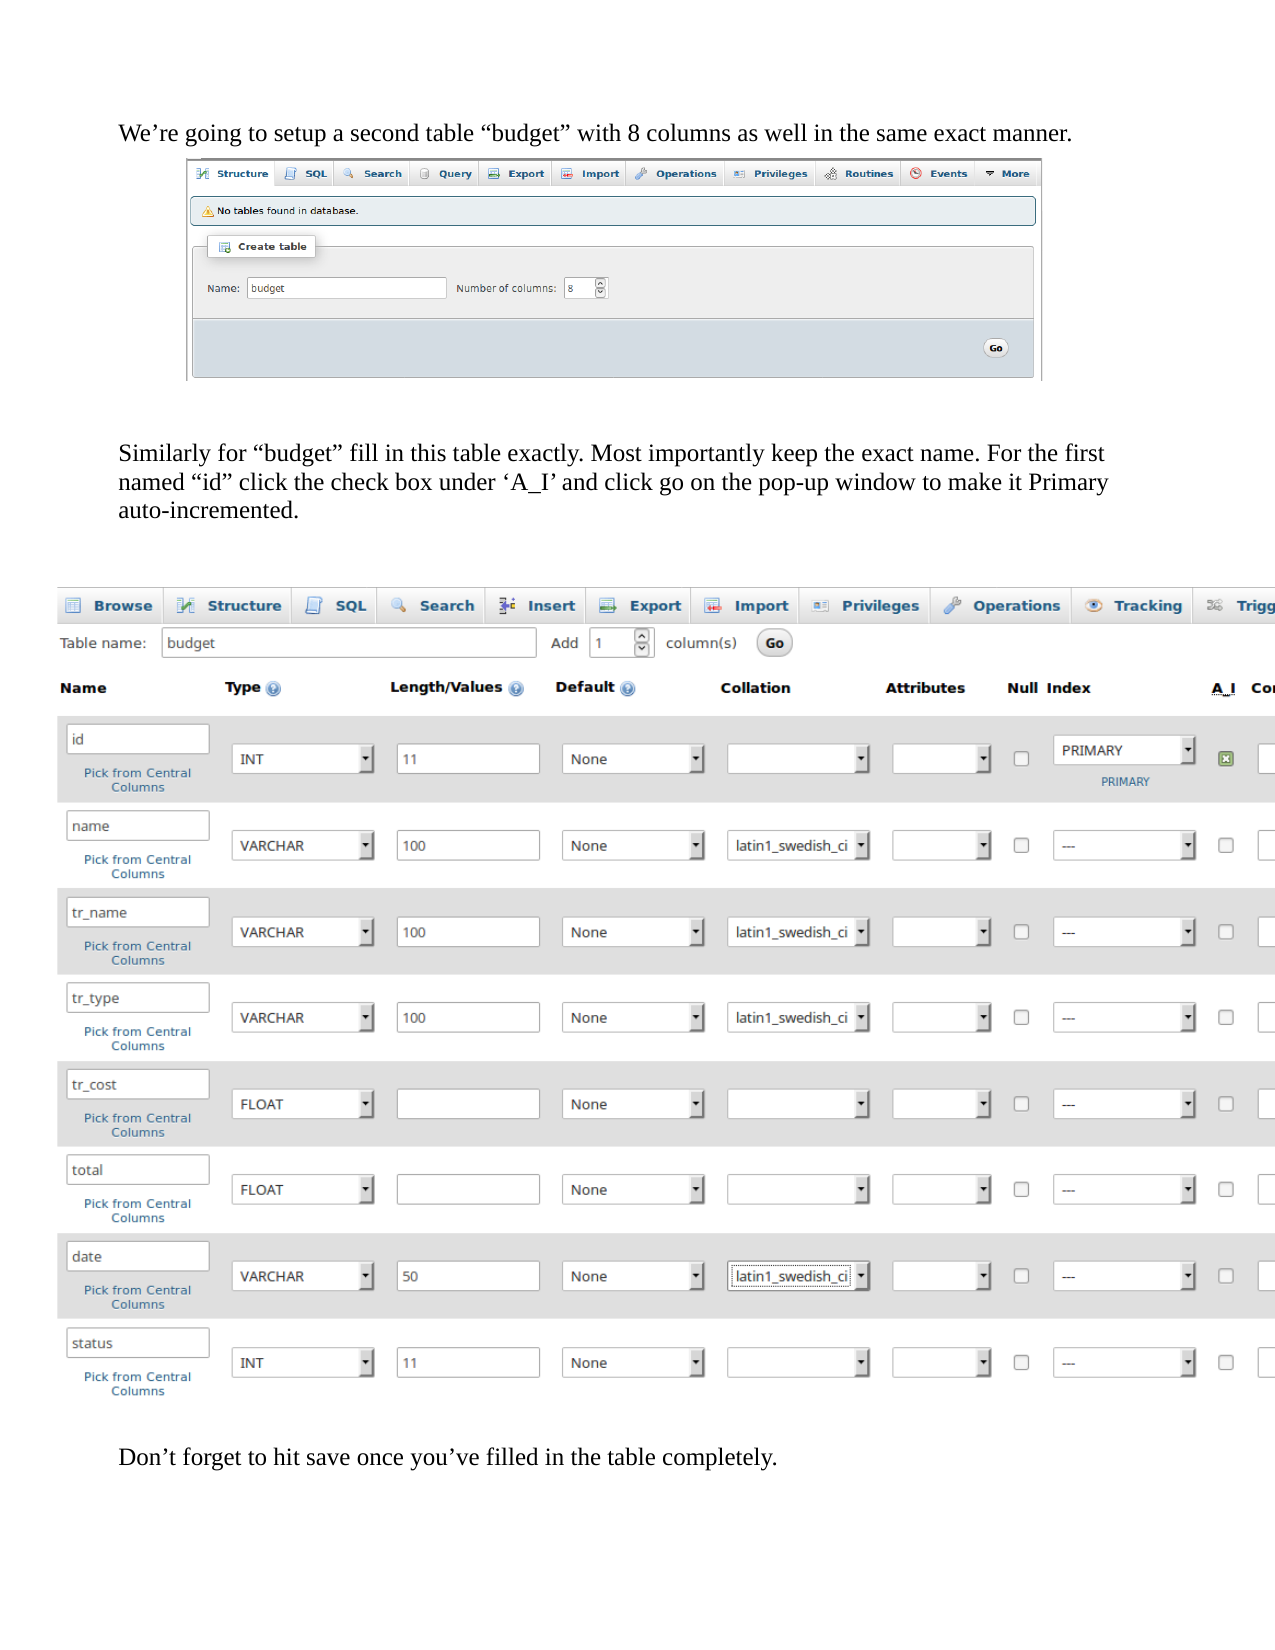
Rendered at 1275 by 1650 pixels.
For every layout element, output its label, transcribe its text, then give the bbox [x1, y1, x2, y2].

text Don’t forget to hit save once you’ve filled in the table completely. [118, 1442, 1157, 1471]
text We’re going to setup a second table “budget” with 8 columns as well in the same exact manner. [118, 118, 1157, 147]
picture [186, 158, 1043, 381]
text Similarly for “budget” fill in this table exactly. Most importantly keep the exact name. For the first named “id” click the check box under ‘A_I’ and click go on the pop-up window to make it Primary auto-incremented. [118, 438, 1157, 524]
picture [57, 587, 1275, 1414]
